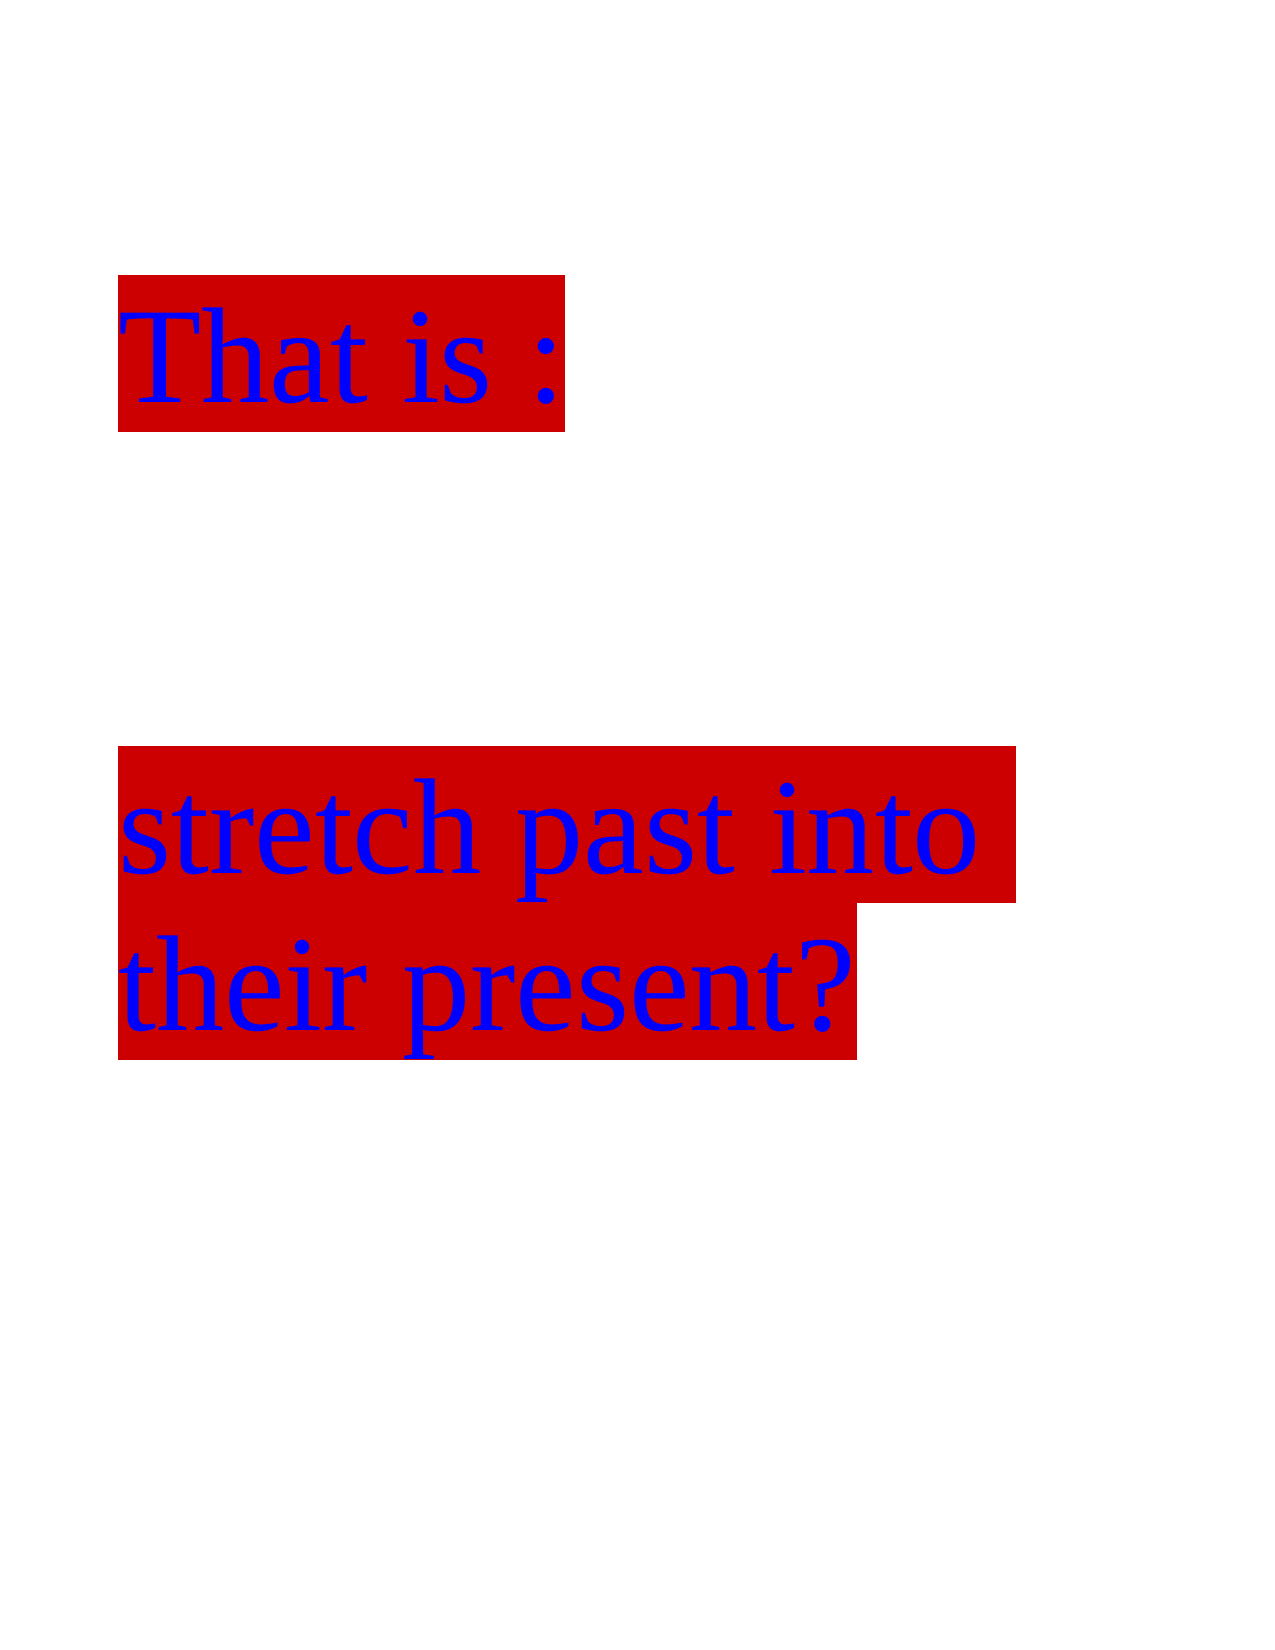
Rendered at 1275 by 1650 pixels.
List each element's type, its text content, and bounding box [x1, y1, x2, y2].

text That is : stretch past into their present? [118, 118, 1157, 1374]
